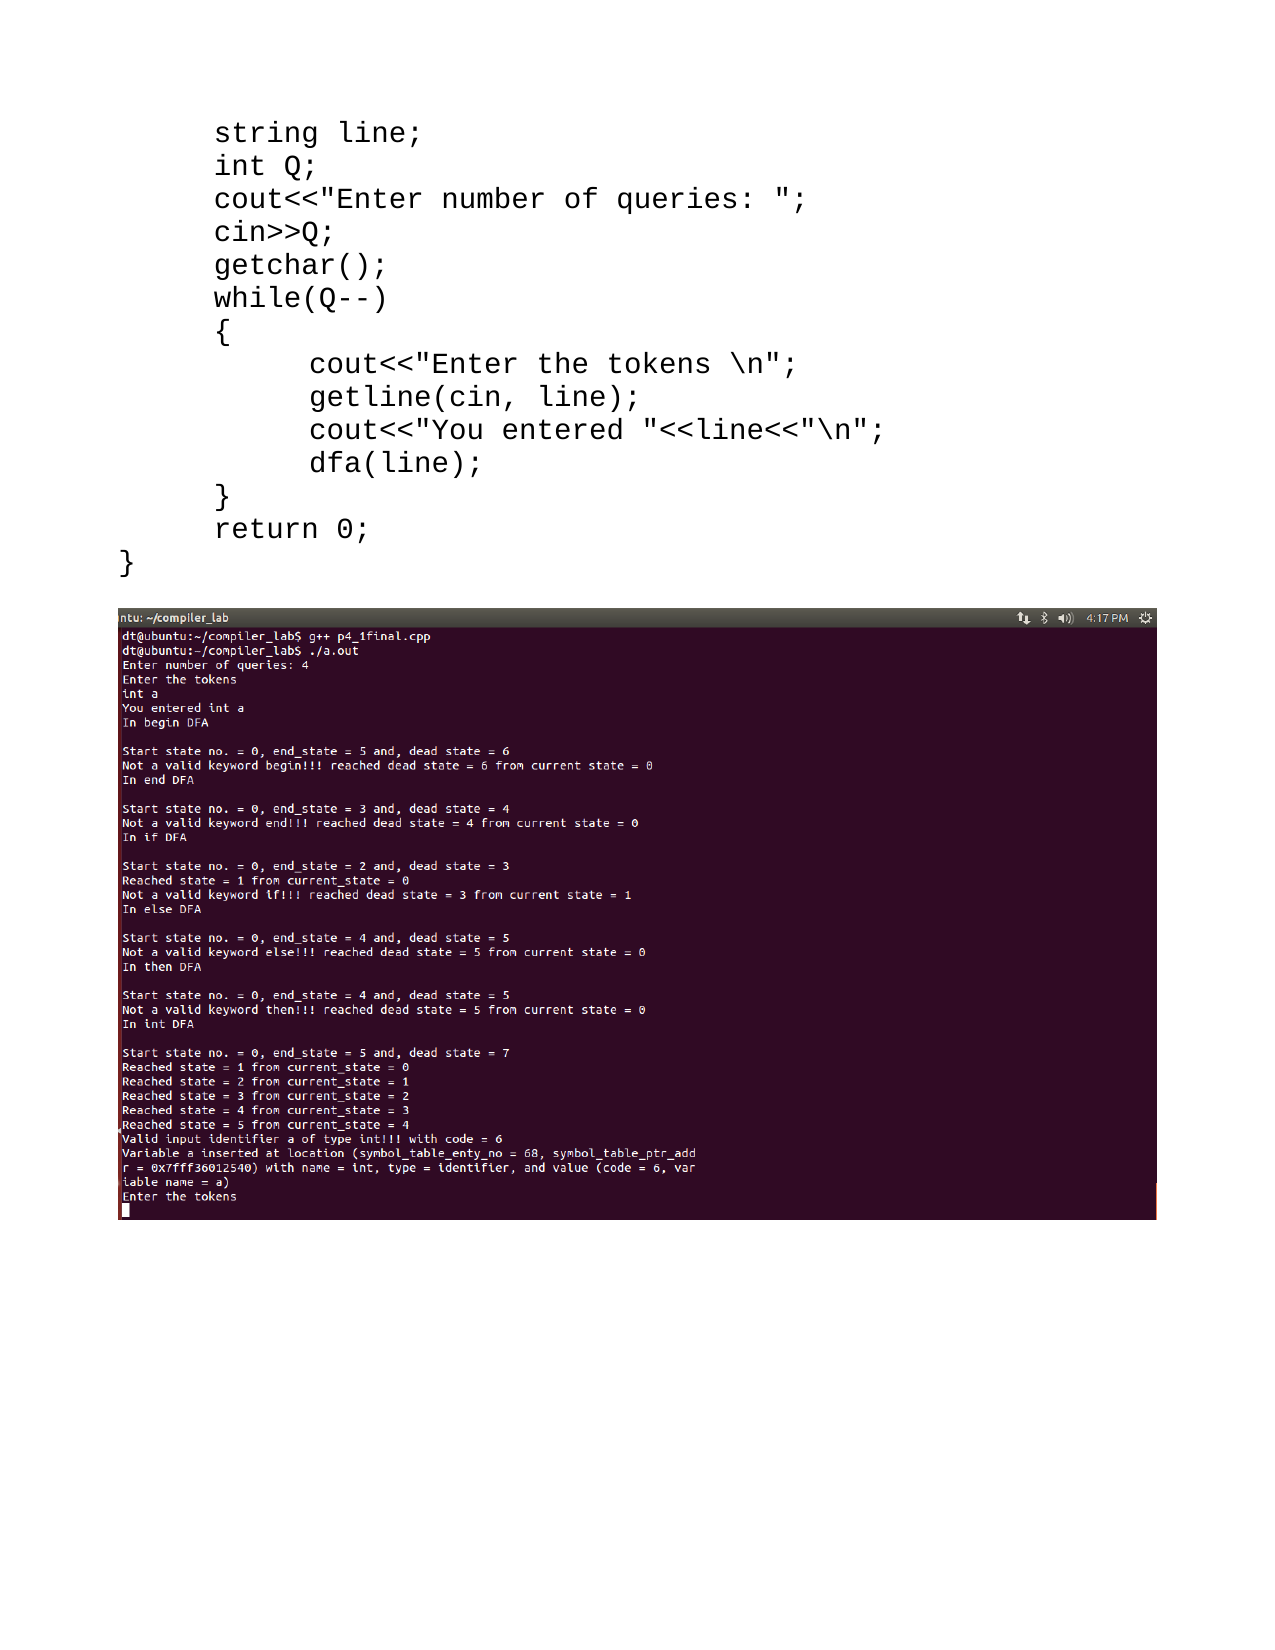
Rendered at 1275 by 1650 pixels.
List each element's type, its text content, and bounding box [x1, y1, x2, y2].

text return 0; [118, 514, 1157, 547]
text { [118, 316, 1157, 349]
text cout<<"Enter the tokens \n"; [118, 349, 1157, 382]
text cout<<"Enter number of queries: "; [118, 184, 1157, 217]
text getline(cin, line); [118, 382, 1157, 415]
text string line; [118, 118, 1157, 151]
text cout<<"You entered "<<line<<"\n"; [118, 415, 1157, 448]
text getchar(); [118, 250, 1157, 283]
text } [118, 547, 1157, 580]
text int Q; [118, 151, 1157, 184]
text } [118, 481, 1157, 514]
text dfa(line); [118, 448, 1157, 481]
text cin>>Q; [118, 217, 1157, 250]
text while(Q--) [118, 283, 1157, 316]
picture [118, 608, 1157, 1220]
